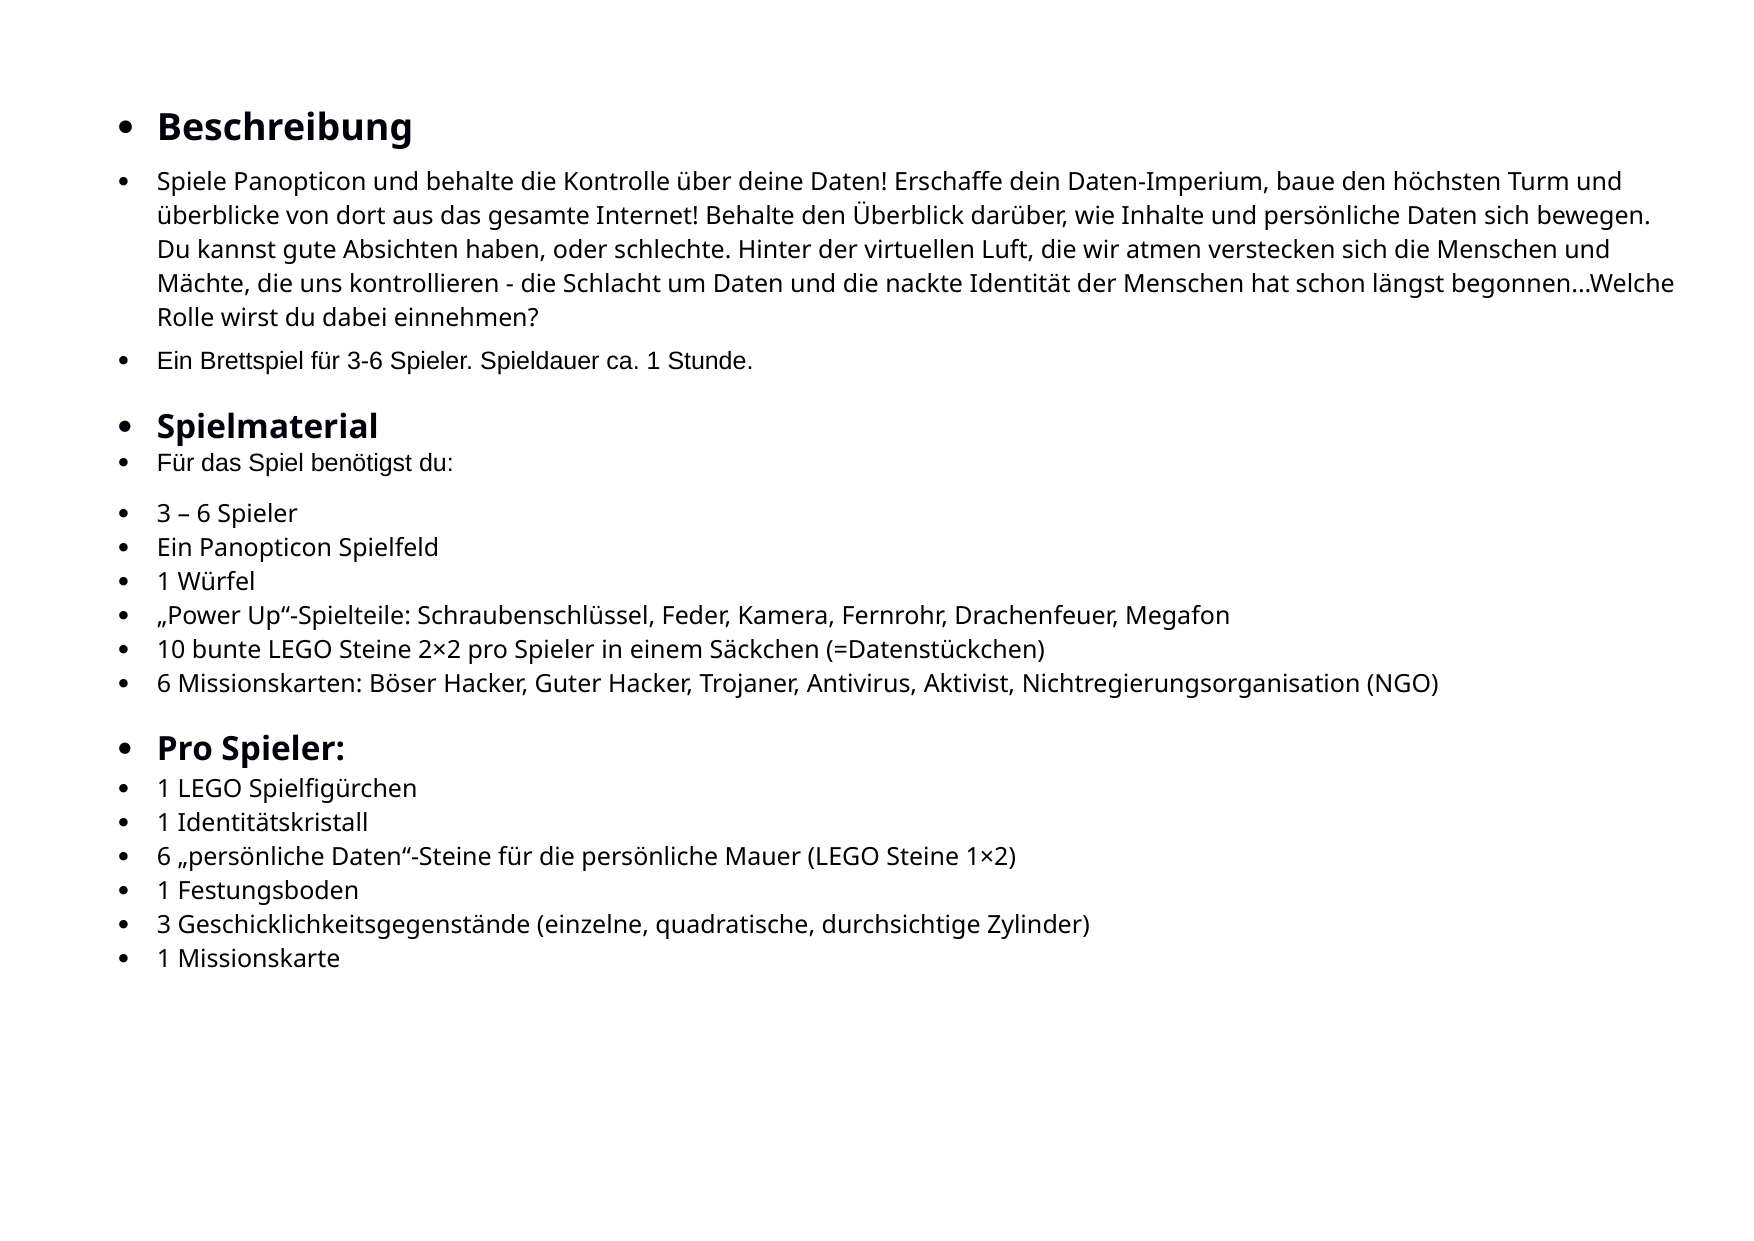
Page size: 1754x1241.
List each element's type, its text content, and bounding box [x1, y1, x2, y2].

list Ein Brettspiel für 3-6 Spieler. Spieldauer ca. 1 Stunde. [119, 346, 1679, 375]
subtitle Spielmaterial [119, 402, 1679, 448]
list 3 Geschicklichkeitsgegenstände (einzelne, quadratische, durchsichtige Zylinder) [119, 907, 1679, 941]
list 10 bunte LEGO Steine 2×2 pro Spieler in einem Säckchen (=Datenstückchen) [119, 632, 1679, 666]
list 3 – 6 Spieler [119, 496, 1679, 530]
list Ein Panopticon Spielfeld [119, 530, 1679, 564]
subtitle Beschreibung [119, 100, 1679, 151]
list 1 Missionskarte [119, 941, 1679, 975]
list 6 Missionskarten: Böser Hacker, Guter Hacker, Trojaner, Antivirus, Aktivist, Nichtregierungsorganisation (NGO) [119, 666, 1679, 700]
list 1 Festungsboden [119, 873, 1679, 907]
list 6 „persönliche Daten“-Steine für die persönliche Mauer (LEGO Steine 1×2) [119, 839, 1679, 873]
list 1 Würfel [119, 564, 1679, 598]
list „Power Up“-Spielteile: Schraubenschlüssel, Feder, Kamera, Fernrohr, Drachenfeuer, Megafon [119, 598, 1679, 632]
subtitle Pro Spieler: [119, 725, 1679, 771]
list 1 Identitätskristall [119, 804, 1679, 839]
list Spiele Panopticon und behalte die Kontrolle über deine Daten! Erschaffe dein Daten-Imperium, baue den höchsten Turm und überblicke von dort aus das gesamte Internet! Behalte den Überblick darüber, wie Inhalte und persönliche Daten sich bewegen. Du kannst gute Absichten haben, oder schlechte. Hinter der virtuellen Luft, die wir atmen verstecken sich die Menschen und Mächte, die uns kontrollieren - die Schlacht um Daten und die nackte Identität der Menschen hat schon längst begonnen...Welche Rolle wirst du dabei einnehmen? [119, 163, 1679, 334]
list 1 LEGO Spielfigürchen [119, 771, 1679, 804]
list Für das Spiel benötigst du: [119, 448, 1679, 477]
